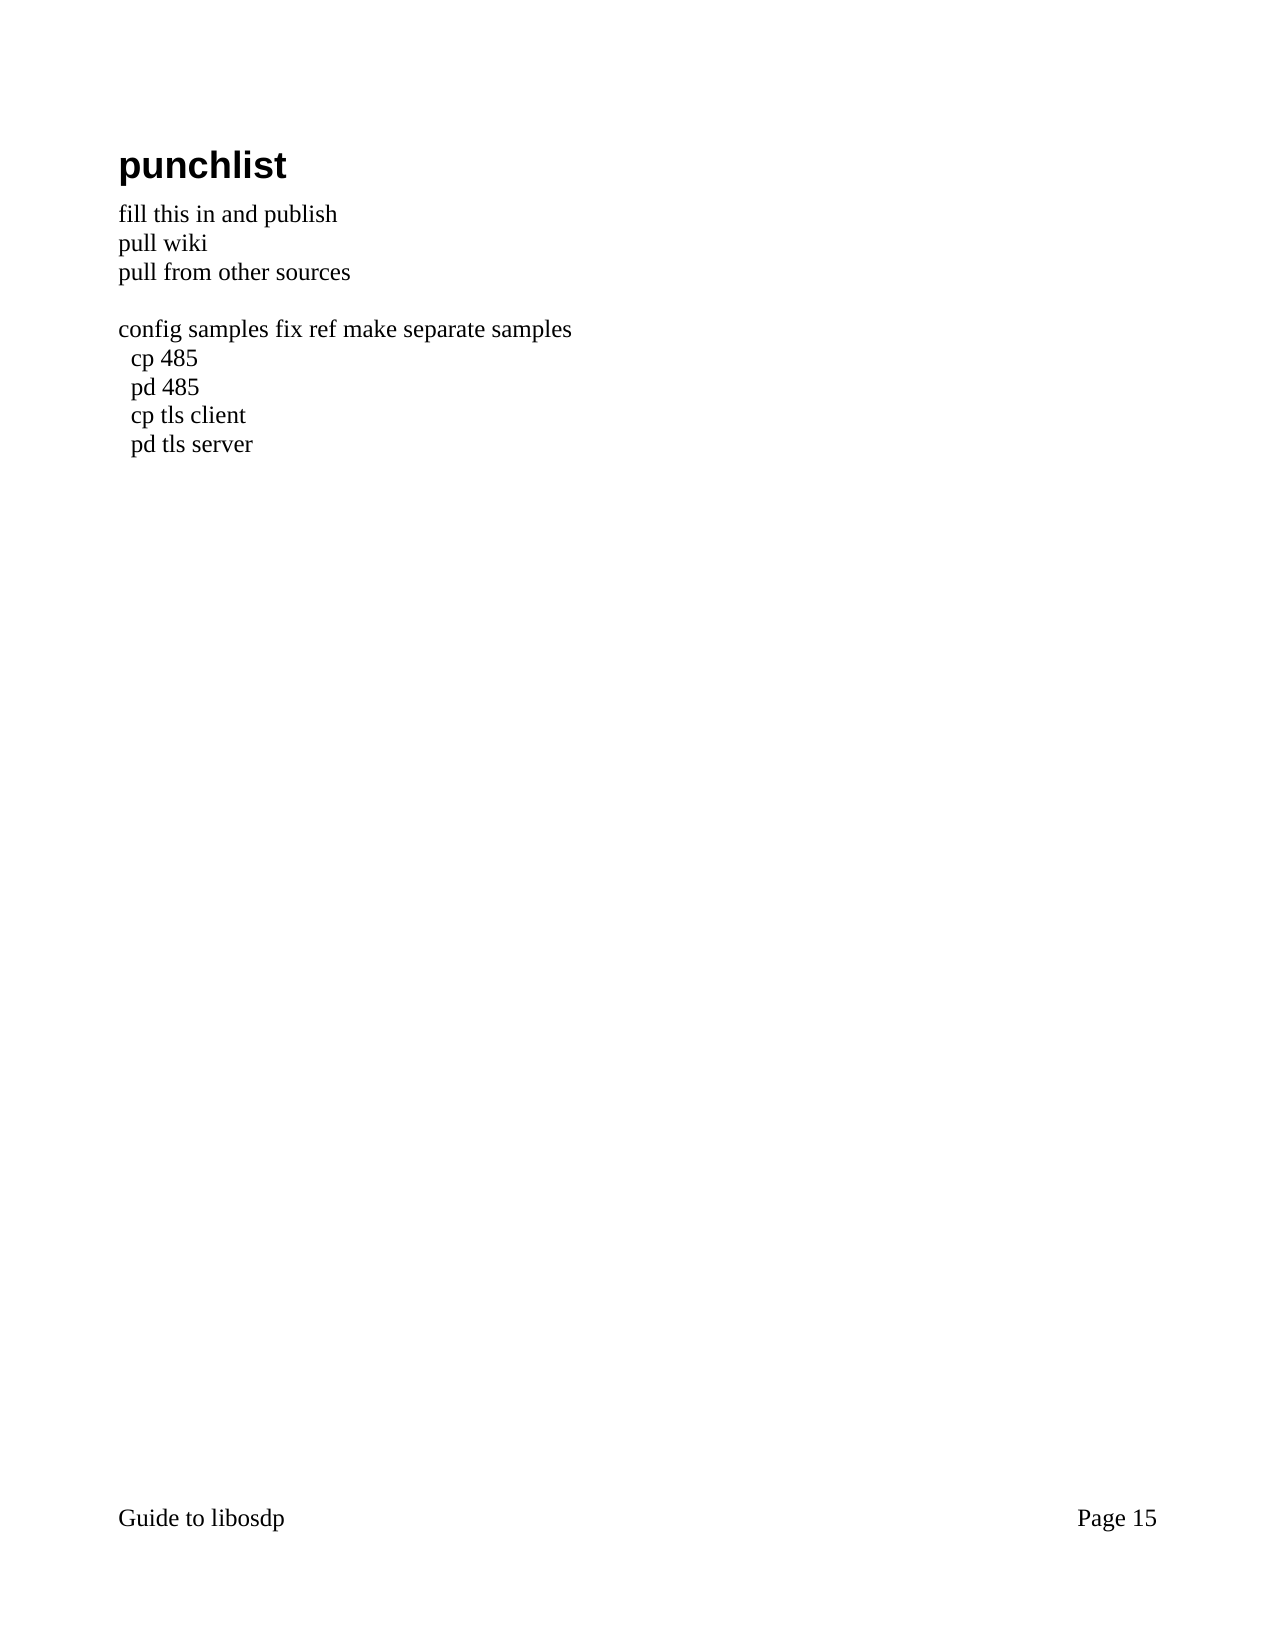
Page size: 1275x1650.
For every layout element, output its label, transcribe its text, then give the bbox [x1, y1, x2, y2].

text config samples fix ref make separate samples [118, 314, 1157, 343]
text pd tls server [118, 429, 1157, 458]
text pull from other sources [118, 257, 1157, 286]
text pull wiki [118, 228, 1157, 257]
subtitle punchlist [118, 143, 1157, 187]
text fill this in and publish [118, 199, 1157, 228]
text pd 485 [118, 372, 1157, 401]
text cp 485 [118, 343, 1157, 372]
text cp tls client [118, 401, 1157, 429]
